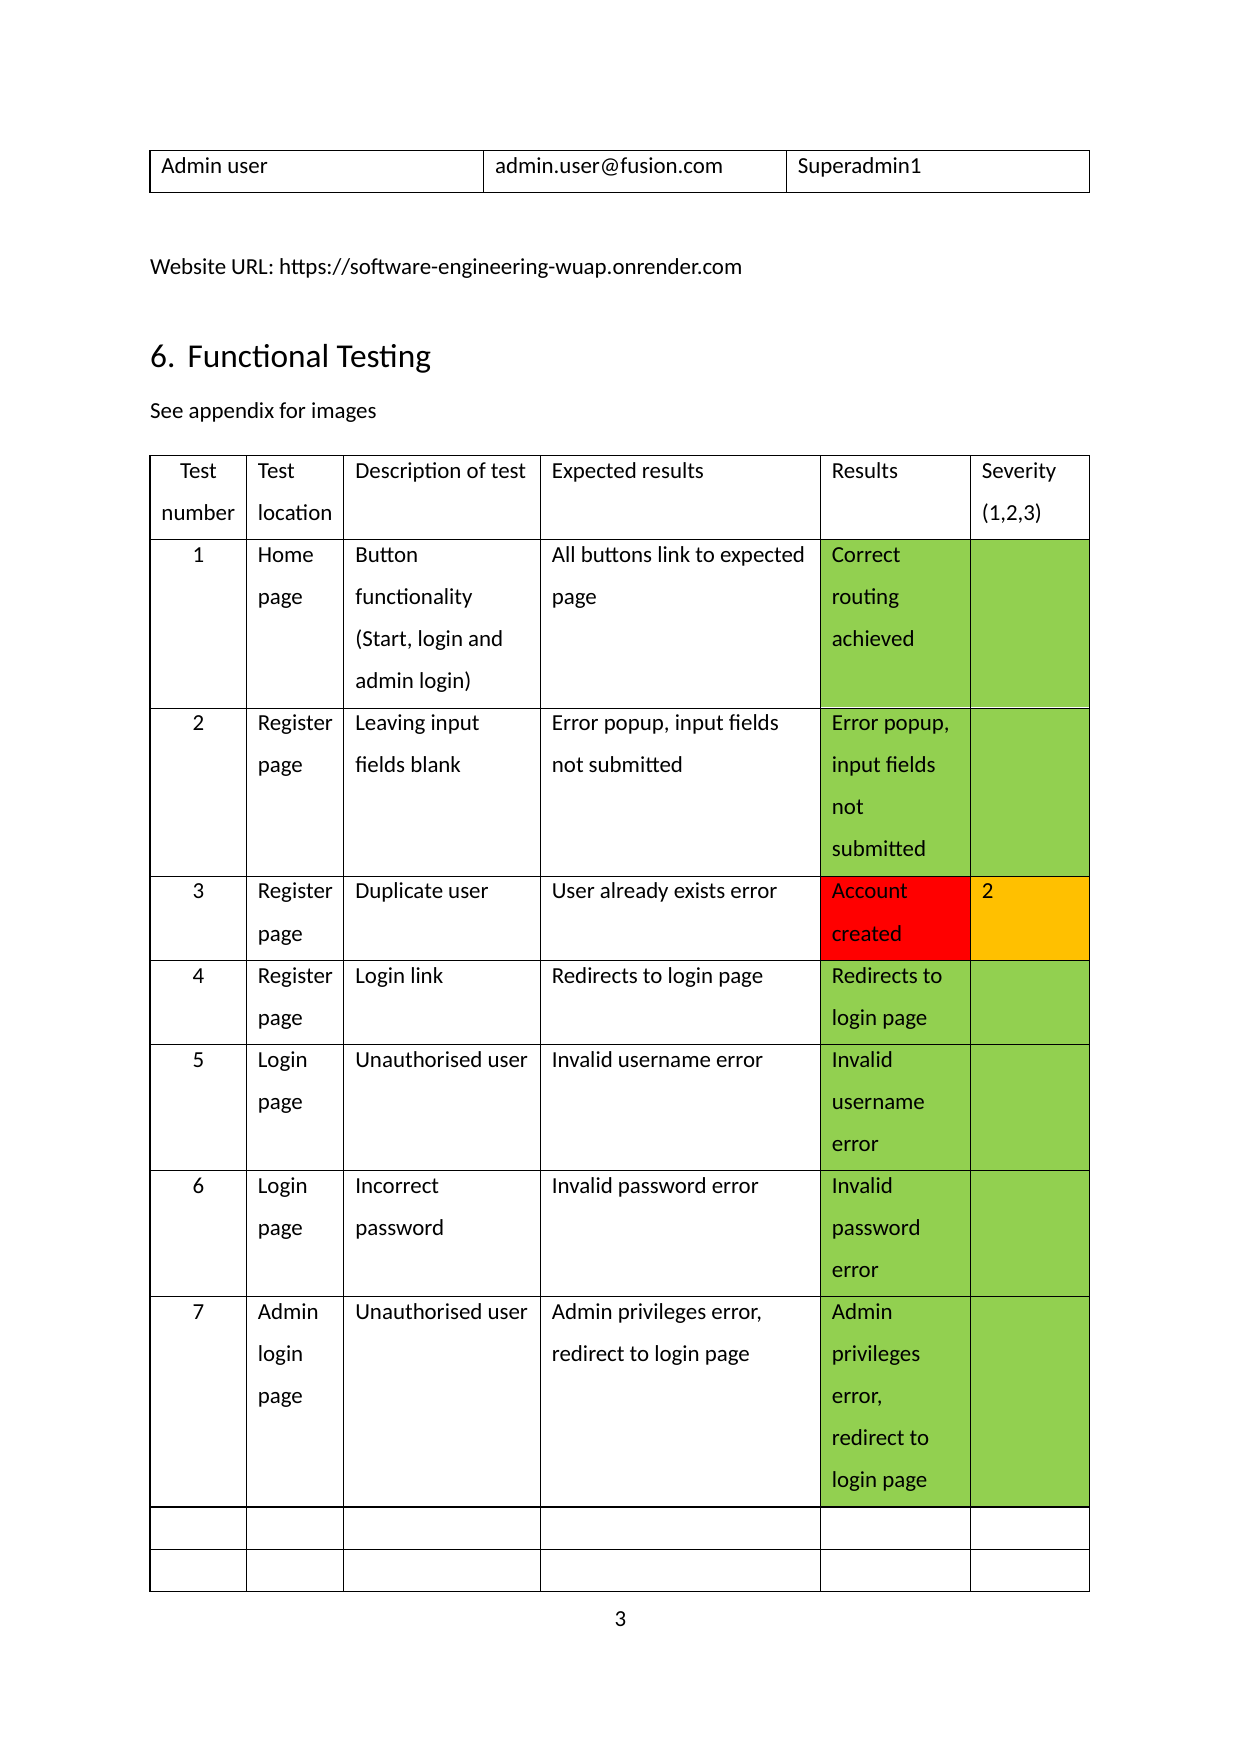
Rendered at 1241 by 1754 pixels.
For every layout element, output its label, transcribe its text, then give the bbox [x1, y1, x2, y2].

table_cell [971, 709, 1089, 876]
table_cell 3 [151, 877, 246, 960]
table_cell Redirects to login page [541, 961, 820, 1044]
table_cell Redirects to login page [821, 961, 970, 1044]
table_cell Register page [247, 877, 343, 960]
table_cell Register page [247, 961, 343, 1044]
table_cell Register page [247, 709, 343, 876]
table_cell Incorrect password [344, 1171, 540, 1296]
table_cell Button functionality (Start, login and admin login) [344, 540, 540, 707]
table_cell [971, 1550, 1089, 1591]
table_cell Invalid username error [821, 1045, 970, 1170]
table_cell Login page [247, 1045, 343, 1170]
table_cell Duplicate user [344, 877, 540, 960]
subtitle Functional Testing [150, 336, 1090, 376]
table_cell [971, 1045, 1089, 1170]
table_cell [541, 1508, 820, 1548]
table_cell 5 [151, 1045, 246, 1170]
table_cell [971, 1171, 1089, 1296]
table_cell Admin login page [247, 1297, 343, 1506]
table_cell 7 [151, 1297, 246, 1506]
table_header Expected results [541, 456, 820, 539]
table_cell [344, 1550, 540, 1591]
table_cell [151, 1550, 246, 1591]
table_cell Home page [247, 540, 343, 707]
table_header Test location [247, 456, 343, 539]
table_cell Unauthorised user [344, 1297, 540, 1506]
table_header Results [821, 456, 970, 539]
table_cell Invalid username error [541, 1045, 820, 1170]
table_cell [821, 1508, 970, 1548]
table_cell admin.user@fusion.com [484, 151, 786, 192]
table_cell [971, 961, 1089, 1044]
table_cell [541, 1550, 820, 1591]
table_cell 2 [971, 877, 1089, 960]
text Website URL: https://software-engineering-wuap.onrender.com [150, 252, 1090, 280]
table_cell Admin privileges error, redirect to login page [541, 1297, 820, 1506]
table_cell Invalid password error [541, 1171, 820, 1296]
table_cell Login link [344, 961, 540, 1044]
table_cell [344, 1508, 540, 1548]
table_cell User already exists error [541, 877, 820, 960]
table_header Test number [151, 456, 246, 539]
table_cell [971, 1297, 1089, 1506]
table_cell [971, 540, 1089, 707]
table_cell [247, 1508, 343, 1548]
table_cell 4 [151, 961, 246, 1044]
table_cell Error popup, input fields not submitted [821, 709, 970, 876]
text See appendix for images [150, 397, 1090, 424]
table_cell Superadmin1 [787, 151, 1089, 192]
table_cell All buttons link to expected page [541, 540, 820, 707]
table_cell 1 [151, 540, 246, 707]
table_header Severity (1,2,3) [971, 456, 1089, 539]
table_cell Leaving input fields blank [344, 709, 540, 876]
table_cell [247, 1550, 343, 1591]
table_header Description of test [344, 456, 540, 539]
table_cell Unauthorised user [344, 1045, 540, 1170]
table_cell Login page [247, 1171, 343, 1296]
table_cell Correct routing achieved [821, 540, 970, 707]
table_cell 2 [151, 709, 246, 876]
table_cell Account created [821, 877, 970, 960]
table_cell Error popup, input fields not submitted [541, 709, 820, 876]
table_cell 6 [151, 1171, 246, 1296]
table_cell [971, 1508, 1089, 1548]
table_cell [151, 1508, 246, 1548]
table_cell Invalid password error [821, 1171, 970, 1296]
table_cell Admin privileges error, redirect to login page [821, 1297, 970, 1506]
table_cell Admin user [151, 151, 483, 192]
table_cell [821, 1550, 970, 1591]
